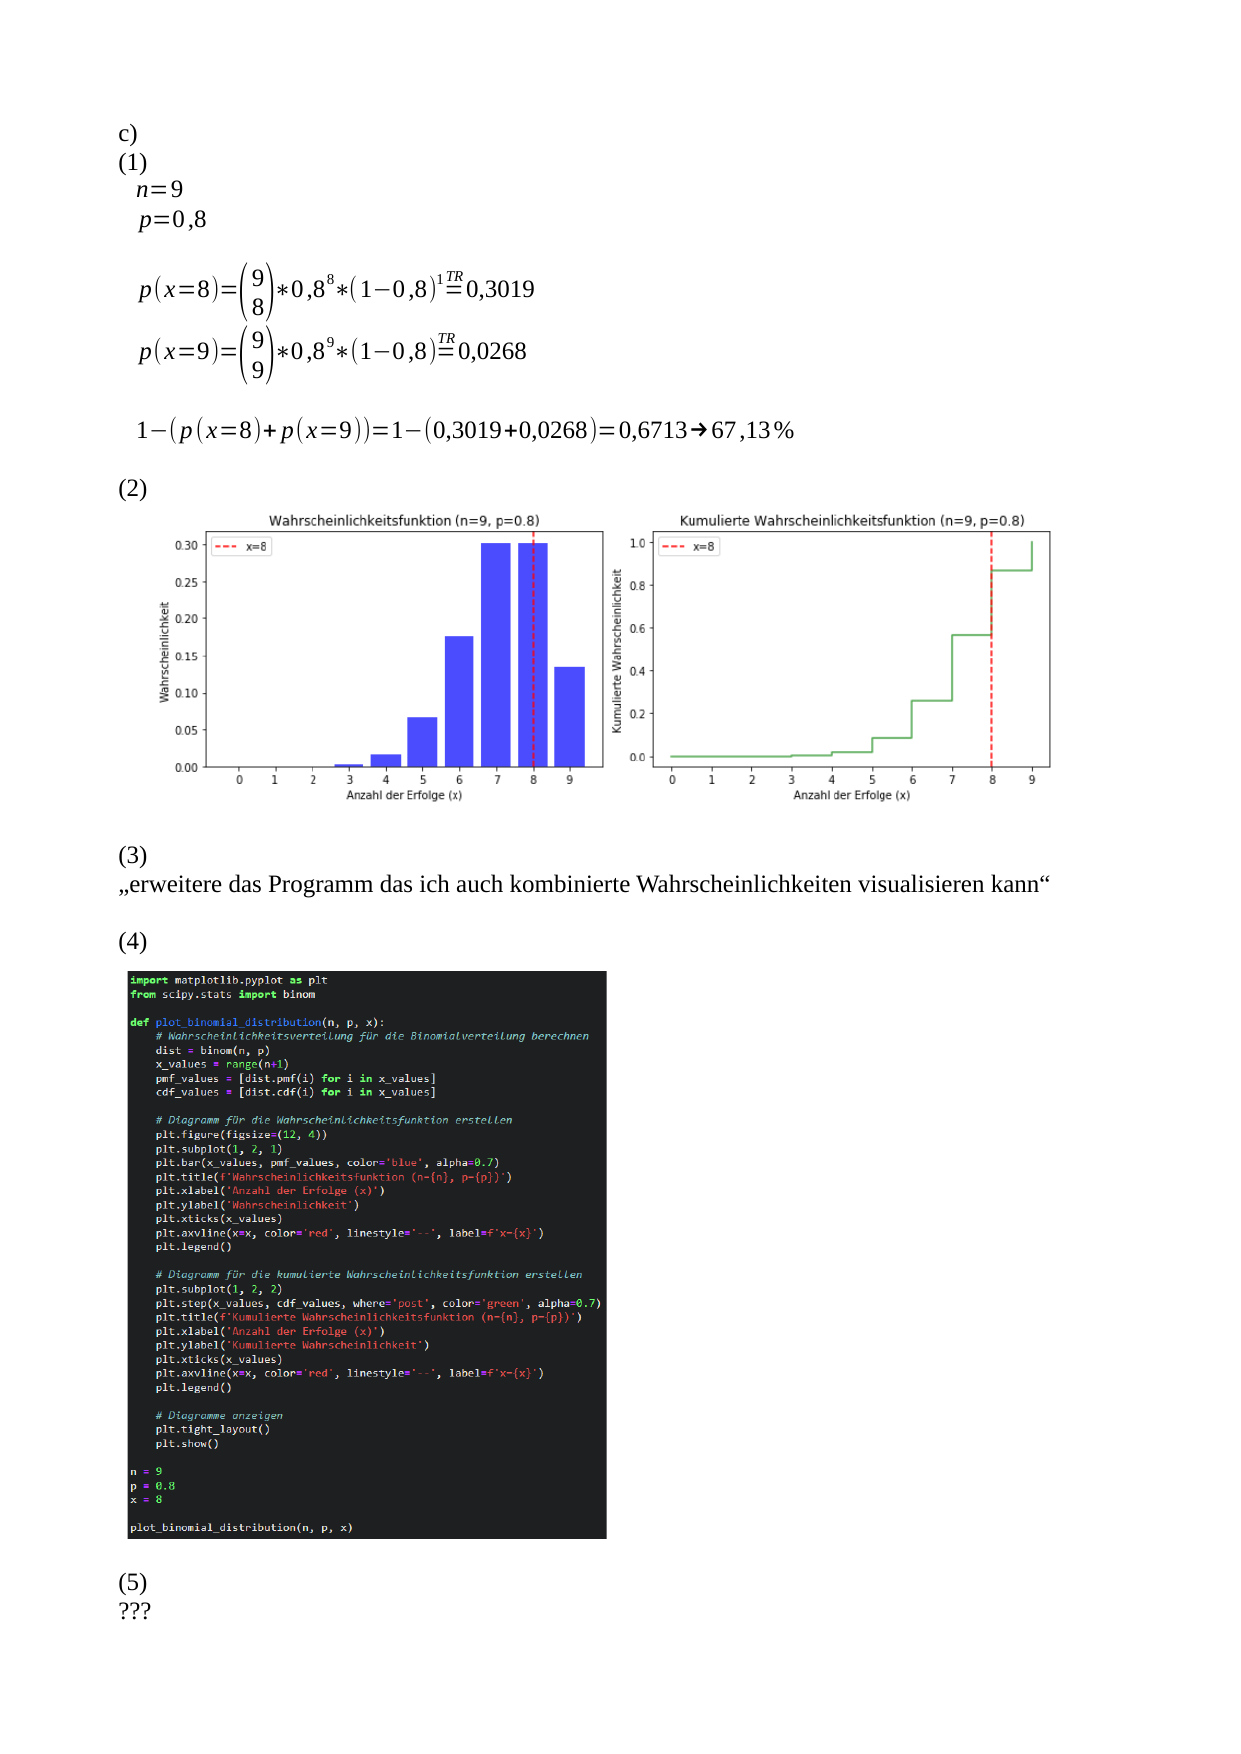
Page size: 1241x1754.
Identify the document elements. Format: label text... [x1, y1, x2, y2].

text (2) [118, 473, 1122, 502]
text c) [118, 118, 1122, 147]
text (4) [118, 926, 1122, 955]
text (1) [118, 147, 1122, 176]
text (5) [118, 1567, 1122, 1596]
picture [127, 971, 607, 1539]
text „erweitere das Programm das ich auch kombinierte Wahrscheinlichkeiten visualisieren kann“ [118, 869, 1122, 898]
text ??? [118, 1596, 1122, 1625]
text (3) [118, 840, 1122, 869]
picture [123, 502, 1072, 812]
